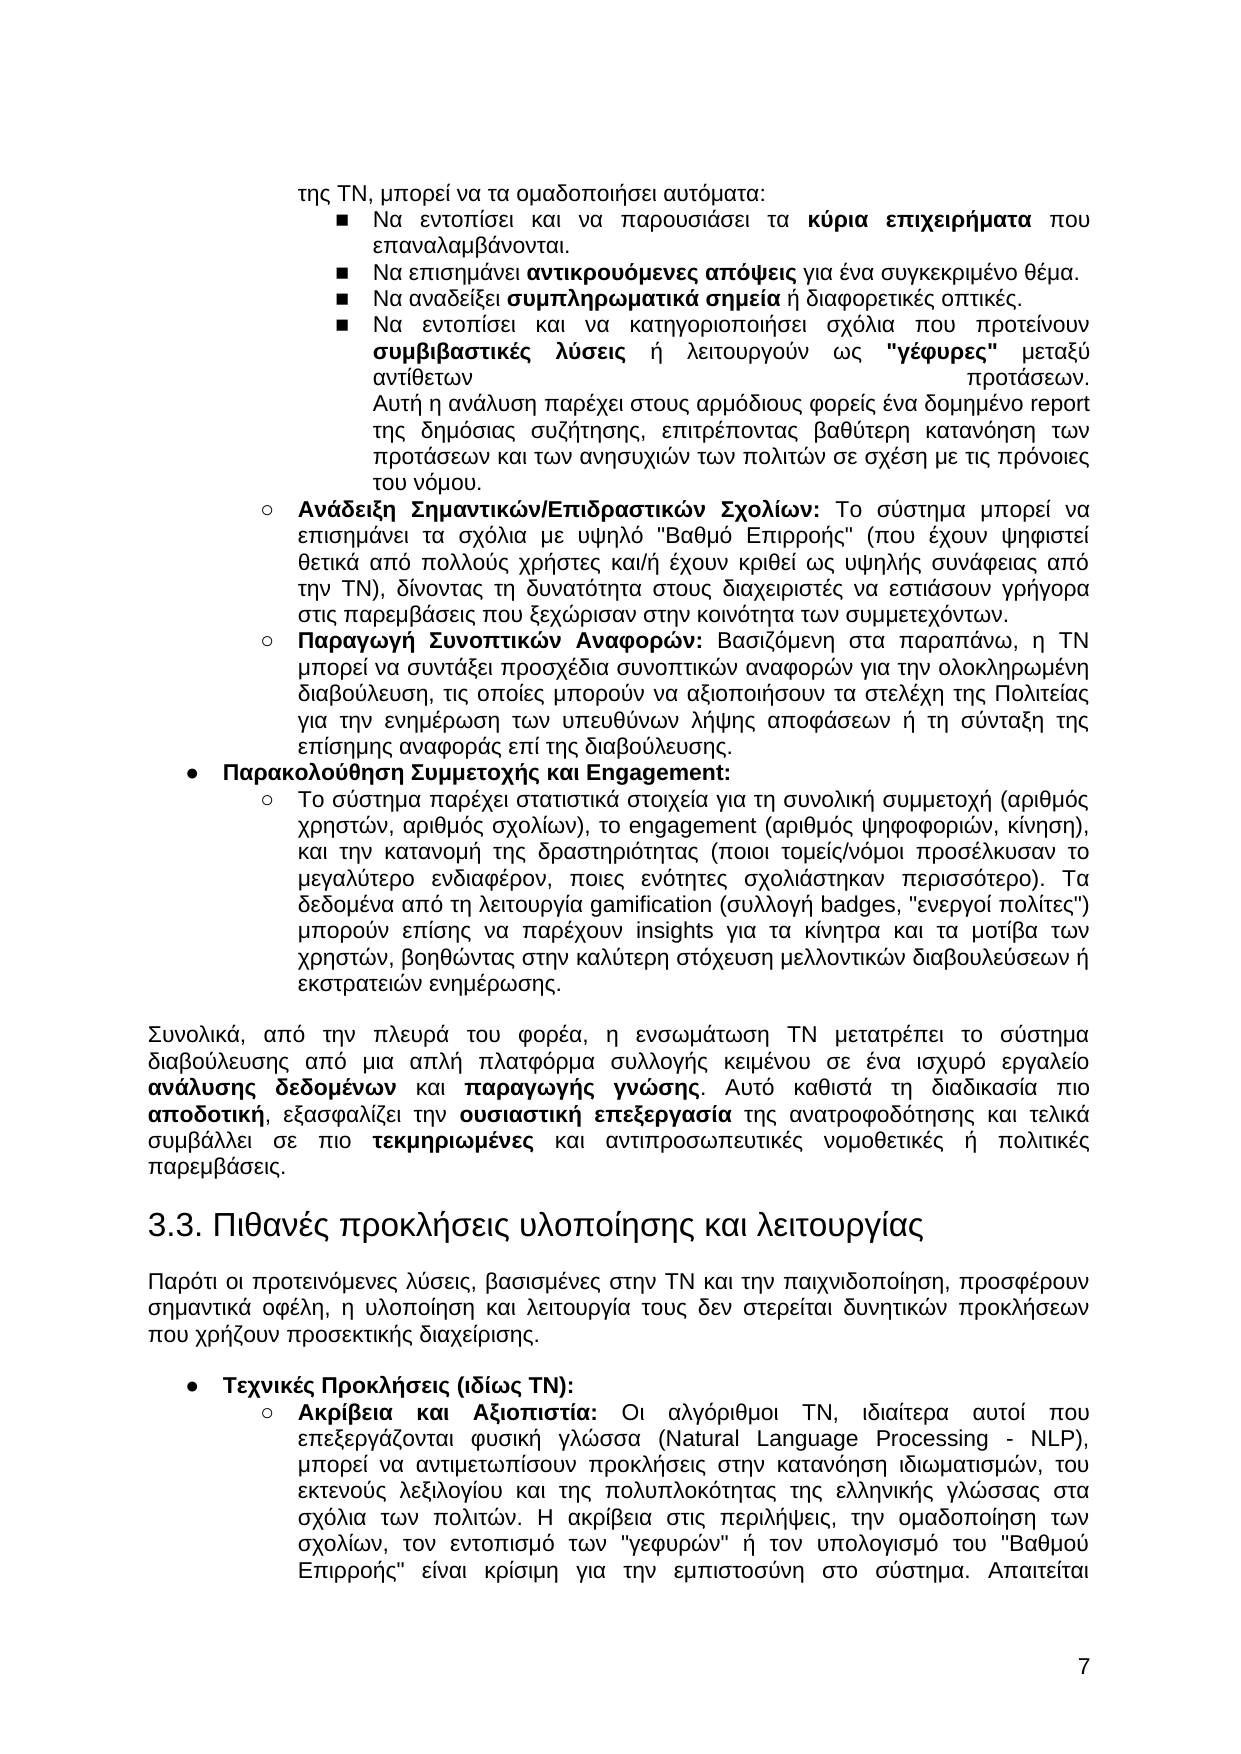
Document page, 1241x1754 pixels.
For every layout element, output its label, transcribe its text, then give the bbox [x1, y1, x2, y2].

list Παραγωγή Συνοπτικών Αναφορών: Βασιζόμενη στα παραπάνω, η ΤΝ μπορεί να συντάξει προσχέδια συνοπτικών αναφορών για την ολοκληρωμένη διαβούλευση, τις οποίες μπορούν να αξιοποιήσουν τα στελέχη της Πολιτείας για την ενημέρωση των υπευθύνων λήψης αποφάσεων ή τη σύνταξη της επίσημης αναφοράς επί της διαβούλευσης. [260, 627, 1090, 759]
list Τεχνικές Προκλήσεις (ιδίως ΤΝ): [185, 1372, 1090, 1398]
text Παρότι οι προτεινόμενες λύσεις, βασισμένες στην ΤΝ και την παιχνιδοποίηση, προσφέρουν σημαντικά οφέλη, η υλοποίηση και λειτουργία τους δεν στερείται δυνητικών προκλήσεων που χρήζουν προσεκτικής διαχείρισης. [148, 1268, 1090, 1347]
list Να εντοπίσει και να παρουσιάσει τα κύρια επιχειρήματα που επαναλαμβάνονται. [335, 206, 1090, 258]
list Να επισημάνει αντικρουόμενες απόψεις για ένα συγκεκριμένο θέμα. [335, 258, 1090, 285]
text Συνολικά, από την πλευρά του φορέα, η ενσωμάτωση ΤΝ μετατρέπει το σύστημα διαβούλευσης από μια απλή πλατφόρμα συλλογής κειμένου σε ένα ισχυρό εργαλείο ανάλυσης δεδομένων και παραγωγής γνώσης. Αυτό καθιστά τη διαδικασία πιο αποδοτική, εξασφαλίζει την ουσιαστική επεξεργασία της ανατροφοδότησης και τελικά συμβάλλει σε πιο τεκμηριωμένες και αντιπροσωπευτικές νομοθετικές ή πολιτικές παρεμβάσεις. [148, 1021, 1090, 1179]
list Να εντοπίσει και να κατηγοριοποιήσει σχόλια που προτείνουν συμβιβαστικές λύσεις ή λειτουργούν ως "γέφυρες" μεταξύ αντίθετων προτάσεων. Αυτή η ανάλυση παρέχει στους αρμόδιους φορείς ένα δομημένο report της δημόσιας συζήτησης, επιτρέποντας βαθύτερη κατανόηση των προτάσεων και των ανησυχιών των πολιτών σε σχέση με τις πρόνοιες του νόμου. [335, 311, 1090, 496]
list Να αναδείξει συμπληρωματικά σημεία ή διαφορετικές οπτικές. [335, 285, 1090, 311]
list Παρακολούθηση Συμμετοχής και Engagement: [185, 759, 1090, 786]
subtitle 3.3. Πιθανές προκλήσεις υλοποίησης και λειτουργίας [148, 1204, 1090, 1243]
list Ακρίβεια και Αξιοπιστία: Οι αλγόριθμοι ΤΝ, ιδιαίτερα αυτοί που επεξεργάζονται φυσική γλώσσα (Natural Language Processing - NLP), μπορεί να αντιμετωπίσουν προκλήσεις στην κατανόηση ιδιωματισμών, του εκτενούς λεξιλογίου και της πολυπλοκότητας της ελληνικής γλώσσας στα σχόλια των πολιτών. Η ακρίβεια στις περιλήψεις, την ομαδοποίηση των σχολίων, τον εντοπισμό των "γεφυρών" ή τον υπολογισμό του "Βαθμού Επιρροής" είναι κρίσιμη για την εμπιστοσύνη στο σύστημα. Απαιτείται [260, 1398, 1090, 1583]
list Ανάδειξη Σημαντικών/Επιδραστικών Σχολίων: Το σύστημα μπορεί να επισημάνει τα σχόλια με υψηλό "Βαθμό Επιρροής" (που έχουν ψηφιστεί θετικά από πολλούς χρήστες και/ή έχουν κριθεί ως υψηλής συνάφειας από την ΤΝ), δίνοντας τη δυνατότητα στους διαχειριστές να εστιάσουν γρήγορα στις παρεμβάσεις που ξεχώρισαν στην κοινότητα των συμμετεχόντων. [260, 496, 1090, 627]
list της ΤΝ, μπορεί να τα ομαδοποιήσει αυτόματα: [260, 179, 1090, 206]
list Το σύστημα παρέχει στατιστικά στοιχεία για τη συνολική συμμετοχή (αριθμός χρηστών, αριθμός σχολίων), το engagement (αριθμός ψηφοφοριών, κίνηση), και την κατανομή της δραστηριότητας (ποιοι τομείς/νόμοι προσέλκυσαν το μεγαλύτερο ενδιαφέρον, ποιες ενότητες σχολιάστηκαν περισσότερο). Τα δεδομένα από τη λειτουργία gamification (συλλογή badges, "ενεργοί πολίτες") μπορούν επίσης να παρέχουν insights για τα κίνητρα και τα μοτίβα των χρηστών, βοηθώντας στην καλύτερη στόχευση μελλοντικών διαβουλεύσεων ή εκστρατειών ενημέρωσης. [260, 786, 1090, 996]
